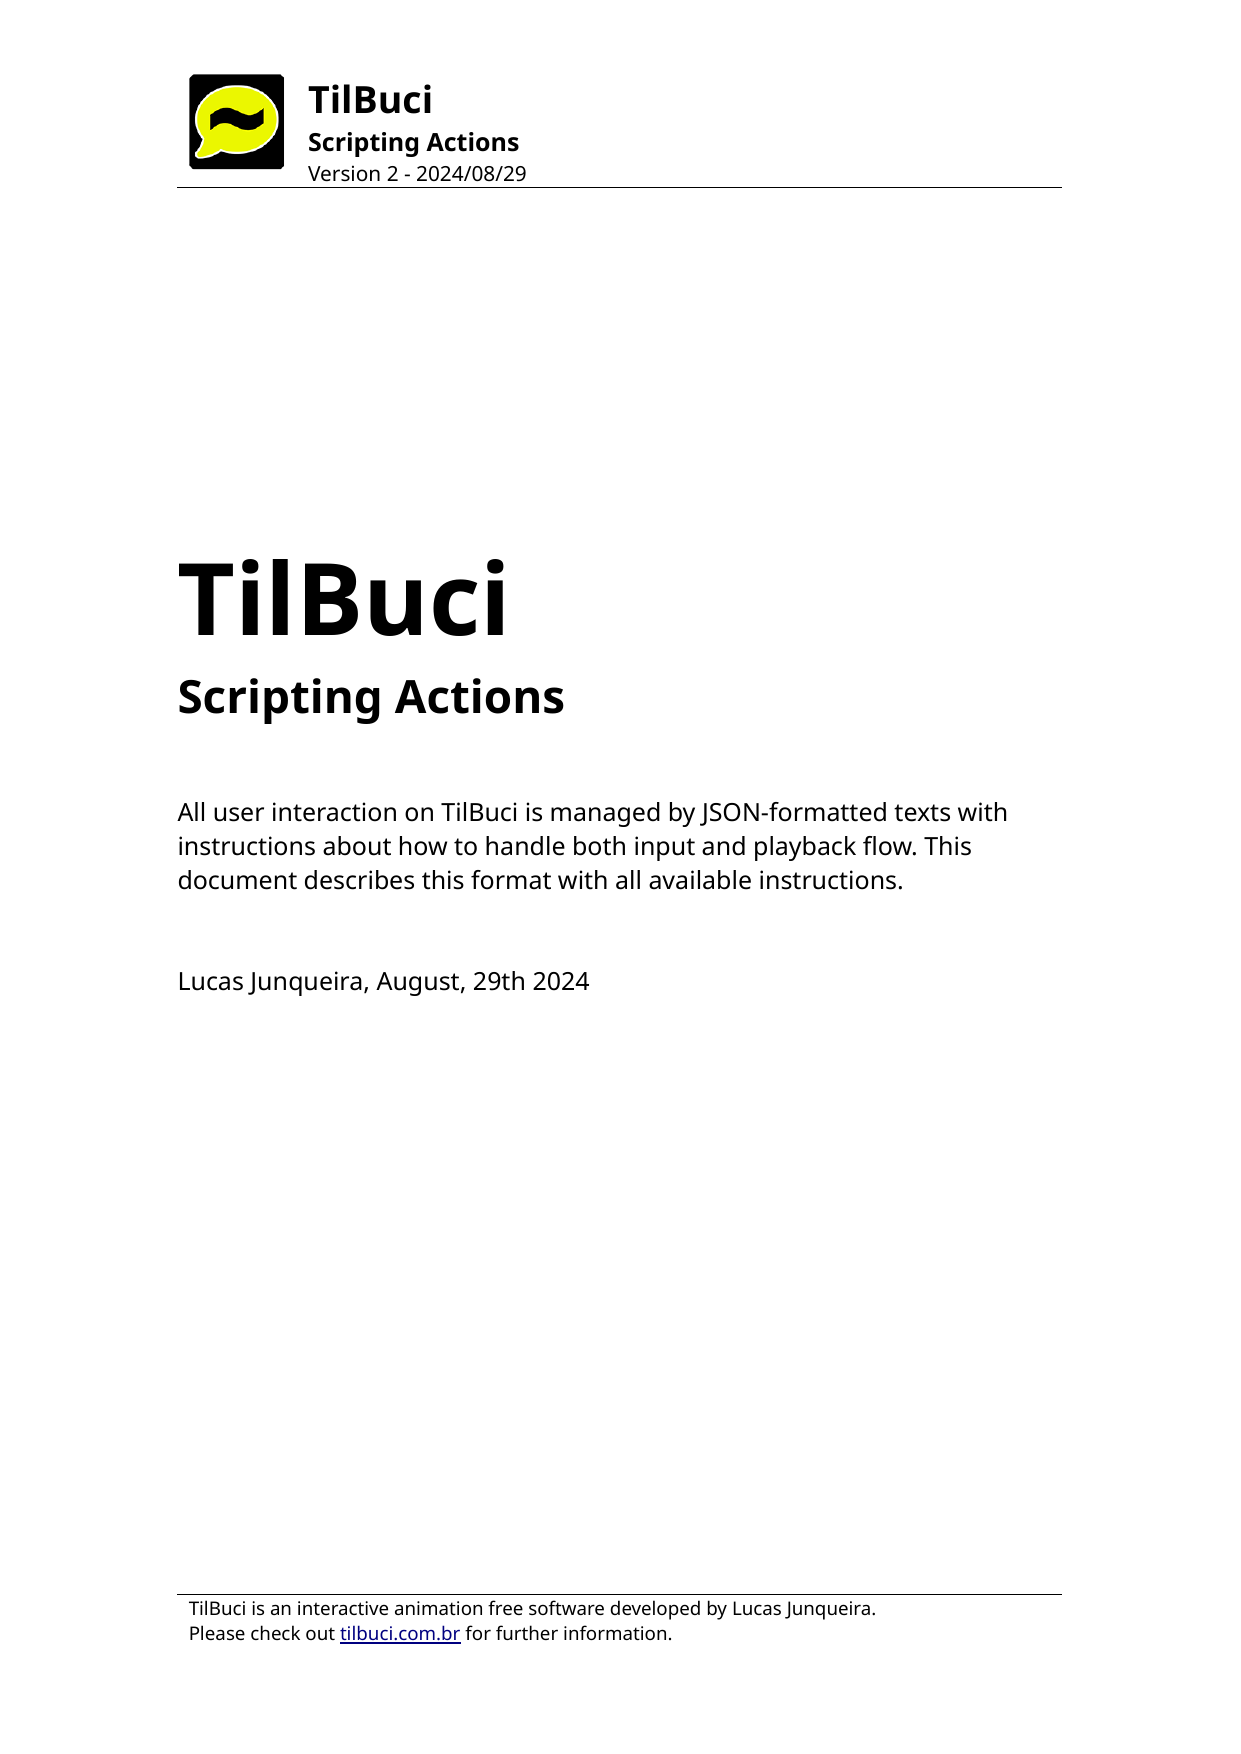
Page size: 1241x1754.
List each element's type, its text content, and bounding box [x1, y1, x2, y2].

text Lucas Junqueira, August, 29th 2024 [177, 964, 1063, 998]
text TilBuci Scripting Actions [177, 528, 1063, 727]
text All user interaction on TilBuci is managed by JSON-formatted texts with instructions about how to handle both input and playback flow. This document describes this format with all available instructions. [177, 794, 1063, 896]
